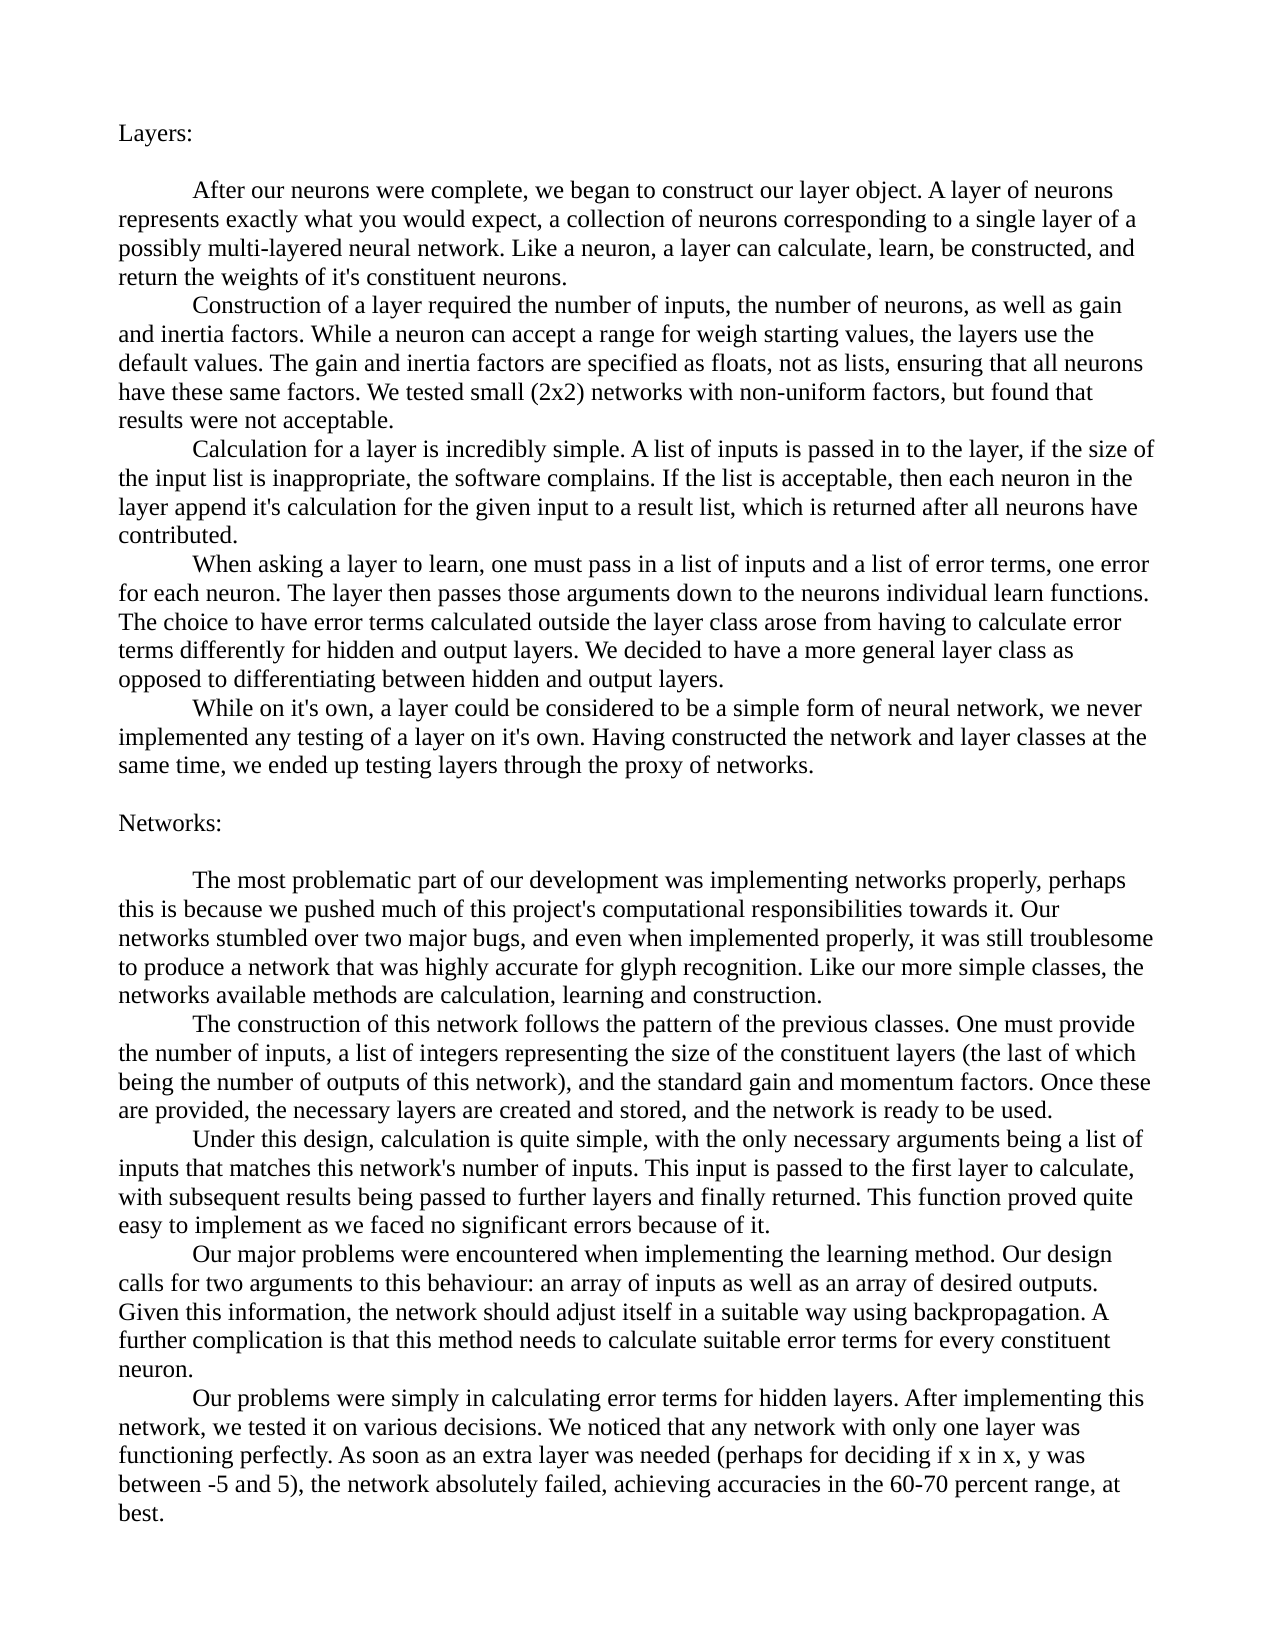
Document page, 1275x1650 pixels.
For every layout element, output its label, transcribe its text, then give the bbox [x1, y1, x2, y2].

text Construction of a layer required the number of inputs, the number of neurons, as well as gain and inertia factors. While a neuron can accept a range for weigh starting values, the layers use the default values. The gain and inertia factors are specified as floats, not as lists, ensuring that all neurons have these same factors. We tested small (2x2) networks with non-uniform factors, but found that results were not acceptable. [118, 291, 1157, 434]
text After our neurons were complete, we began to construct our layer object. A layer of neurons represents exactly what you would expect, a collection of neurons corresponding to a single layer of a possibly multi-layered neural network. Like a neuron, a layer can calculate, learn, be constructed, and return the weights of it's constituent neurons. [118, 176, 1157, 291]
text Under this design, calculation is quite simple, with the only necessary arguments being a list of inputs that matches this network's number of inputs. This input is passed to the first layer to calculate, with subsequent results being passed to further layers and finally returned. This function proved quite easy to implement as we faced no significant errors because of it. [118, 1124, 1157, 1239]
text While on it's own, a layer could be considered to be a simple form of neural network, we never implemented any testing of a layer on it's own. Having constructed the network and layer classes at the same time, we ended up testing layers through the proxy of networks. [118, 693, 1157, 779]
text Calculation for a layer is incredibly simple. A list of inputs is passed in to the layer, if the size of the input list is inappropriate, the software complains. If the list is acceptable, then each neuron in the layer append it's calculation for the given input to a result list, which is returned after all neurons have contributed. [118, 434, 1157, 549]
text Networks: [118, 808, 1157, 837]
text Layers: [118, 118, 1157, 147]
text The construction of this network follows the pattern of the previous classes. One must provide the number of inputs, a list of integers representing the size of the constituent layers (the last of which being the number of outputs of this network), and the standard gain and momentum factors. Once these are provided, the necessary layers are created and stored, and the network is ready to be used. [118, 1009, 1157, 1124]
text When asking a layer to learn, one must pass in a list of inputs and a list of error terms, one error for each neuron. The layer then passes those arguments down to the neurons individual learn functions. The choice to have error terms calculated outside the layer class arose from having to calculate error terms differently for hidden and output layers. We decided to have a more general layer class as opposed to differentiating between hidden and output layers. [118, 549, 1157, 693]
text Our major problems were encountered when implementing the learning method. Our design calls for two arguments to this behaviour: an array of inputs as well as an array of desired outputs. Given this information, the network should adjust itself in a suitable way using backpropagation. A further complication is that this method needs to calculate suitable error terms for every constituent neuron. [118, 1239, 1157, 1383]
text Our problems were simply in calculating error terms for hidden layers. After implementing this network, we tested it on various decisions. We noticed that any network with only one layer was functioning perfectly. As soon as an extra layer was needed (perhaps for deciding if x in x, y was between -5 and 5), the network absolutely failed, achieving accuracies in the 60-70 percent range, at best. [118, 1383, 1157, 1527]
text The most problematic part of our development was implementing networks properly, perhaps this is because we pushed much of this project's computational responsibilities towards it. Our networks stumbled over two major bugs, and even when implemented properly, it was still troublesome to produce a network that was highly accurate for glyph recognition. Like our more simple classes, the networks available methods are calculation, learning and construction. [118, 866, 1157, 1009]
